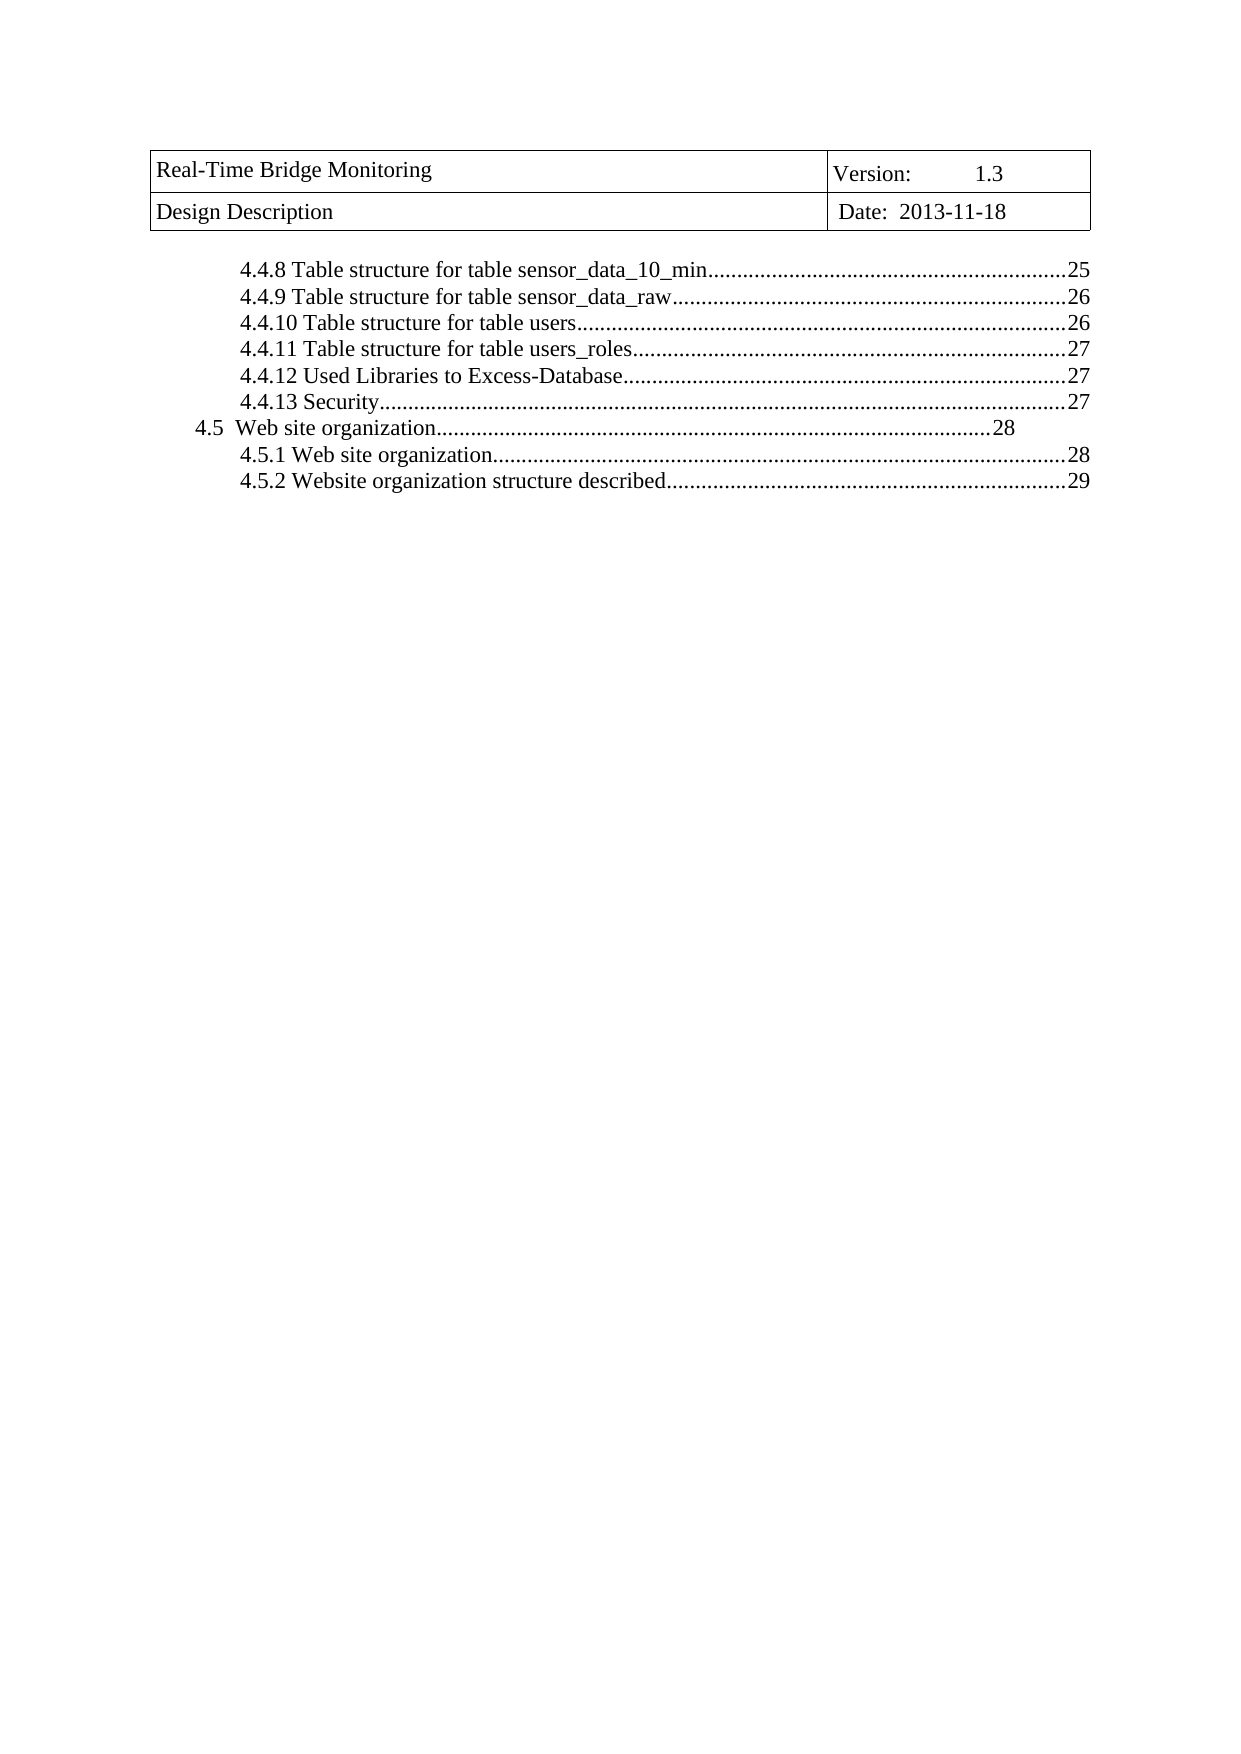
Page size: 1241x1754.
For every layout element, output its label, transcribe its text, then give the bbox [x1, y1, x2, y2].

text 4.4.11 Table structure for table users_roles 27 [240, 335, 1090, 362]
text 4.4.8 Table structure for table sensor_data_10_min 25 [240, 256, 1090, 283]
text 4.4.10 Table structure for table users 26 [240, 309, 1090, 335]
text 4.5 Web site organization 28 [195, 414, 1015, 441]
text 4.4.13 Security 27 [240, 388, 1090, 414]
text 4.5.2 Website organization structure described 29 [240, 467, 1090, 493]
text 4.4.9 Table structure for table sensor_data_raw 26 [240, 283, 1090, 309]
text 4.4.12 Used Libraries to Excess-Database 27 [240, 362, 1090, 388]
text 4.5.1 Web site organization 28 [240, 441, 1090, 467]
